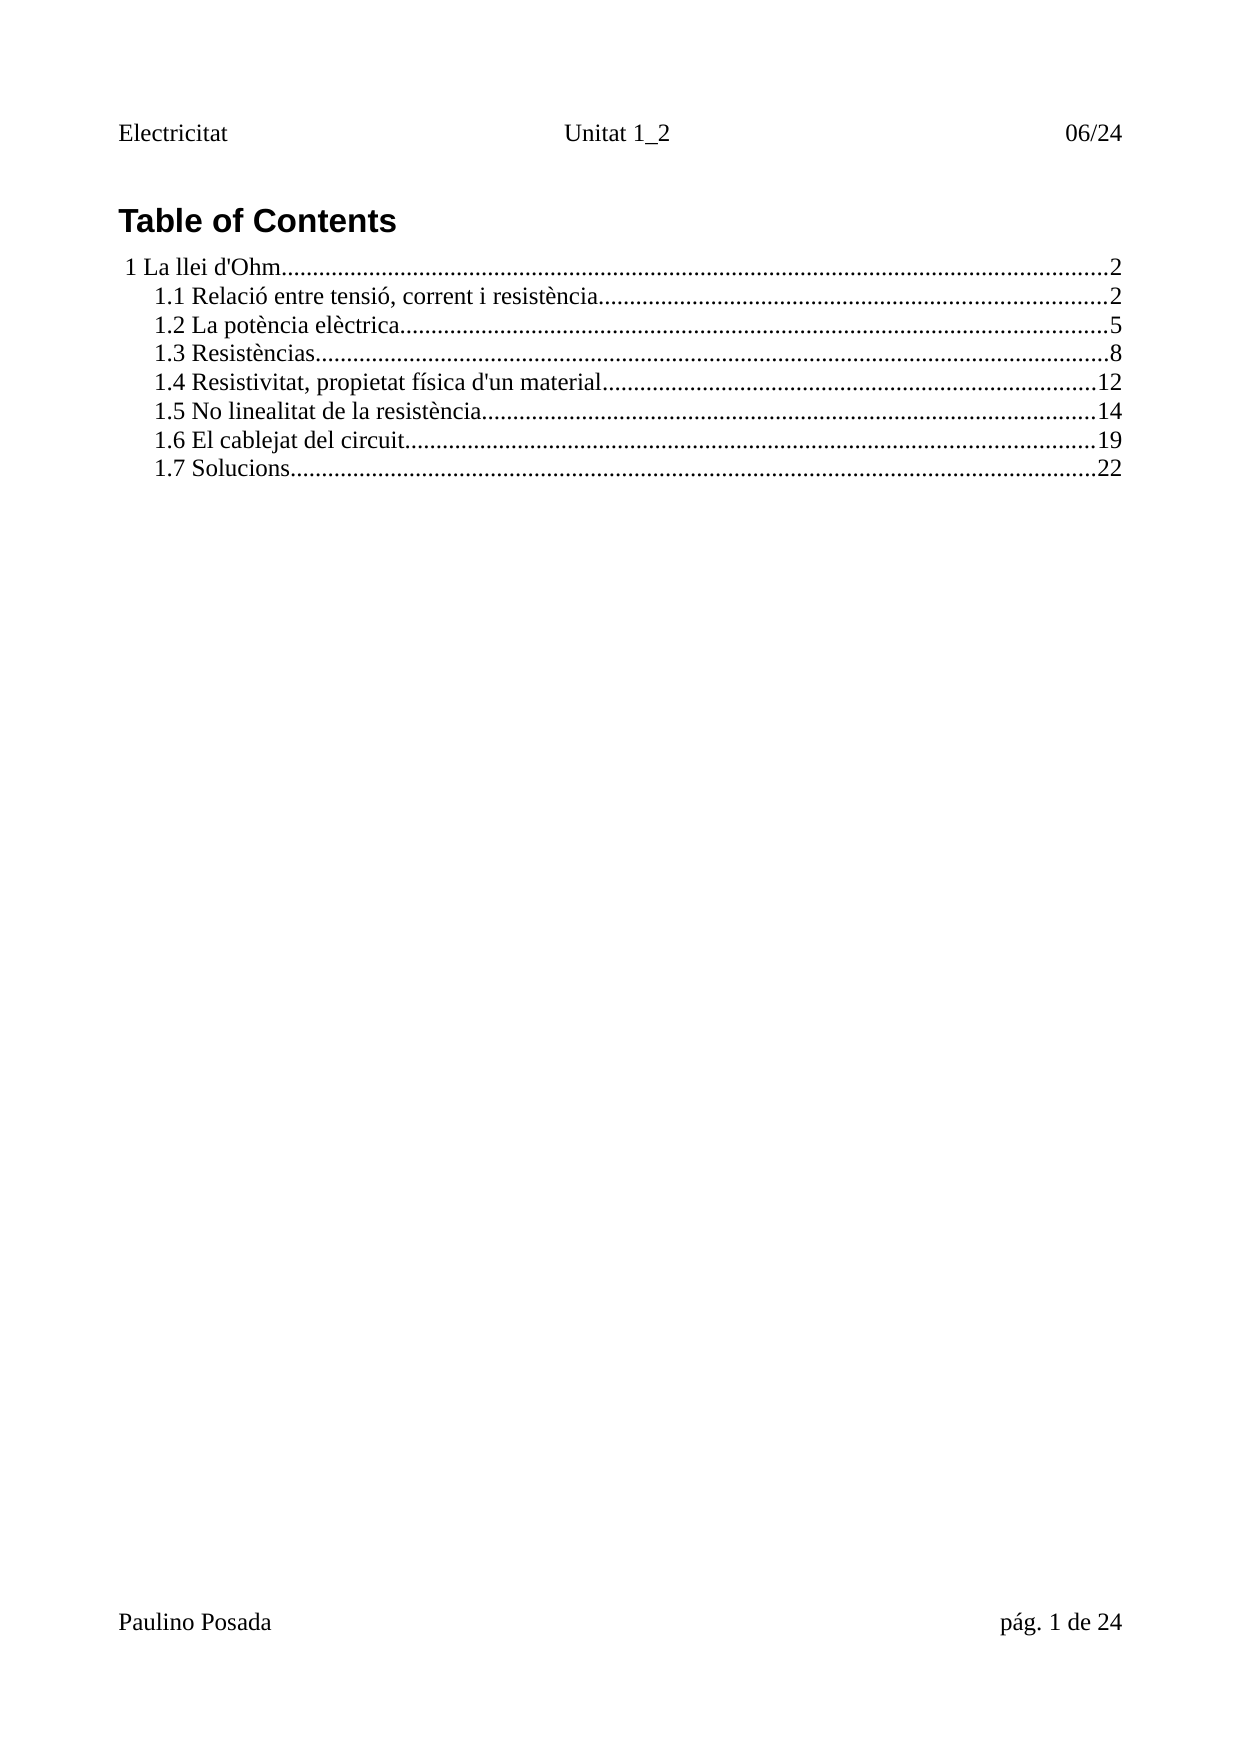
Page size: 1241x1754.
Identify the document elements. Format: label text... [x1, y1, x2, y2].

text 1.2 La potència elèctrica 5 [148, 310, 1122, 338]
text 1 La llei d'Ohm 2 [118, 252, 1122, 281]
subtitle Table of Contents [118, 201, 1122, 240]
text 1.7 Solucions 22 [148, 453, 1122, 482]
text 1.4 Resistivitat, propietat física d'un material 12 [148, 367, 1122, 396]
text 1.1 Relació entre tensió, corrent i resistència 2 [148, 281, 1122, 310]
text 1.5 No linealitat de la resistència 14 [148, 396, 1122, 425]
text 1.6 El cablejat del circuit 19 [148, 425, 1122, 453]
text 1.3 Resistèncias 8 [148, 338, 1122, 367]
